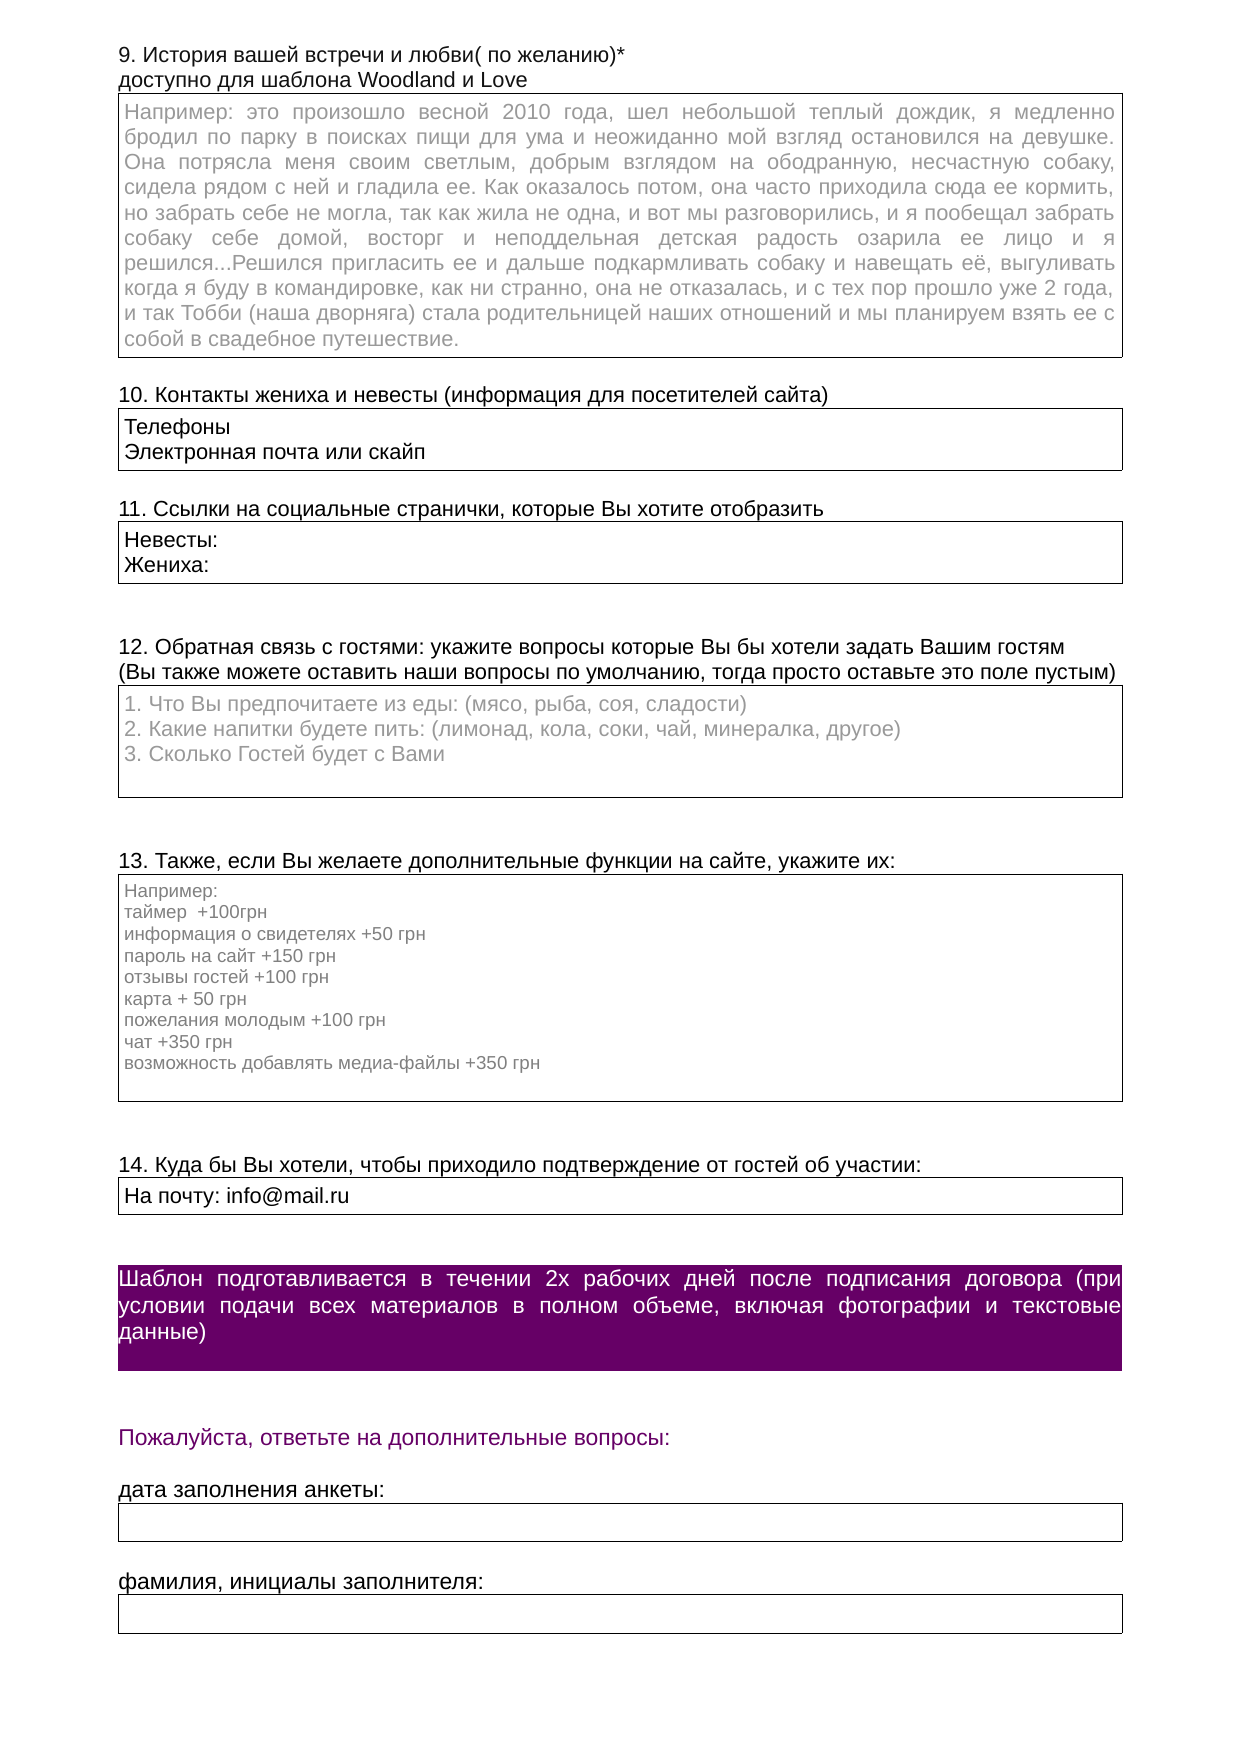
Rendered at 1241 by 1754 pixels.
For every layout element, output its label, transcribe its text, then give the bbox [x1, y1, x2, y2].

text дата заполнения анкеты: [118, 1476, 1122, 1502]
table_header Телефоны Электронная почта или скайп [119, 409, 1122, 470]
text Пожалуйста, ответьте на дополнительные вопросы: [118, 1423, 1122, 1450]
text 13. Также, если Вы желаете дополнительные функции на сайте, укажите их: [118, 848, 1122, 873]
table_header [119, 1595, 1122, 1632]
text 14. Куда бы Вы хотели, чтобы приходило подтверждение от гостей об участии: [118, 1152, 1122, 1177]
text 10. Контакты жениха и невесты (информация для посетителей сайта) [118, 382, 1122, 407]
table_header Например: таймер +100грн информация о свидетелях +50 грн пароль на сайт +150 грн отзывы гостей +100 грн карта + 50 грн пожелания молодым +100 грн чат +350 грн возможность добавлять медиа-файлы +350 грн [119, 875, 1122, 1101]
text доступно для шаблона Woodland и Love [118, 67, 1122, 92]
text Шаблон подготавливается в течении 2х рабочих дней после подписания договора (при условии подачи всех материалов в полном объеме, включая фотографии и текстовые данные) [118, 1265, 1122, 1344]
text (Вы также можете оставить наши вопросы по умолчанию, тогда просто оставьте это поле пустым) [118, 659, 1122, 684]
table_header Например: это произошло весной 2010 года, шел небольшой теплый дождик, я медленно бродил по парку в поисках пищи для ума и неожиданно мой взгляд остановился на девушке. Она потрясла меня своим светлым, добрым взглядом на ободранную, несчастную собаку, сидела рядом с ней и гладила ее. Как оказалось потом, она часто приходила сюда ее кормить, но забрать себе не могла, так как жила не одна, и вот мы разговорились, и я пообещал забрать собаку себе домой, восторг и неподдельная детская радость озарила ее лицо и я решился...Решился пригласить ее и дальше подкармливать собаку и навещать её, выгуливать когда я буду в командировке, как ни странно, она не отказалась, и с тех пор прошло уже 2 года, и так Тобби (наша дворняга) стала родительницей наших отношений и мы планируем взять ее с собой в свадебное путешествие. [119, 94, 1122, 356]
table_header [119, 1504, 1122, 1541]
text 9. История вашей встречи и любви( по желанию)* [118, 42, 1122, 67]
text 12. Обратная связь с гостями: укажите вопросы которые Вы бы хотели задать Вашим гостям [118, 634, 1122, 659]
table_header На почту: info@mail.ru [119, 1178, 1122, 1214]
text фамилия, инициалы заполнителя: [118, 1568, 1122, 1594]
table_header 1. Что Вы предпочитаете из еды: (мясо, рыба, соя, сладости) 2. Какие напитки будете пить: (лимонад, кола, соки, чай, минералка, другое) 3. Сколько Гостей будет с Вами [119, 686, 1122, 797]
text 11. Ссылки на социальные странички, которые Вы хотите отобразить [118, 496, 1122, 521]
table_header Невесты: Жениха: [119, 522, 1122, 583]
